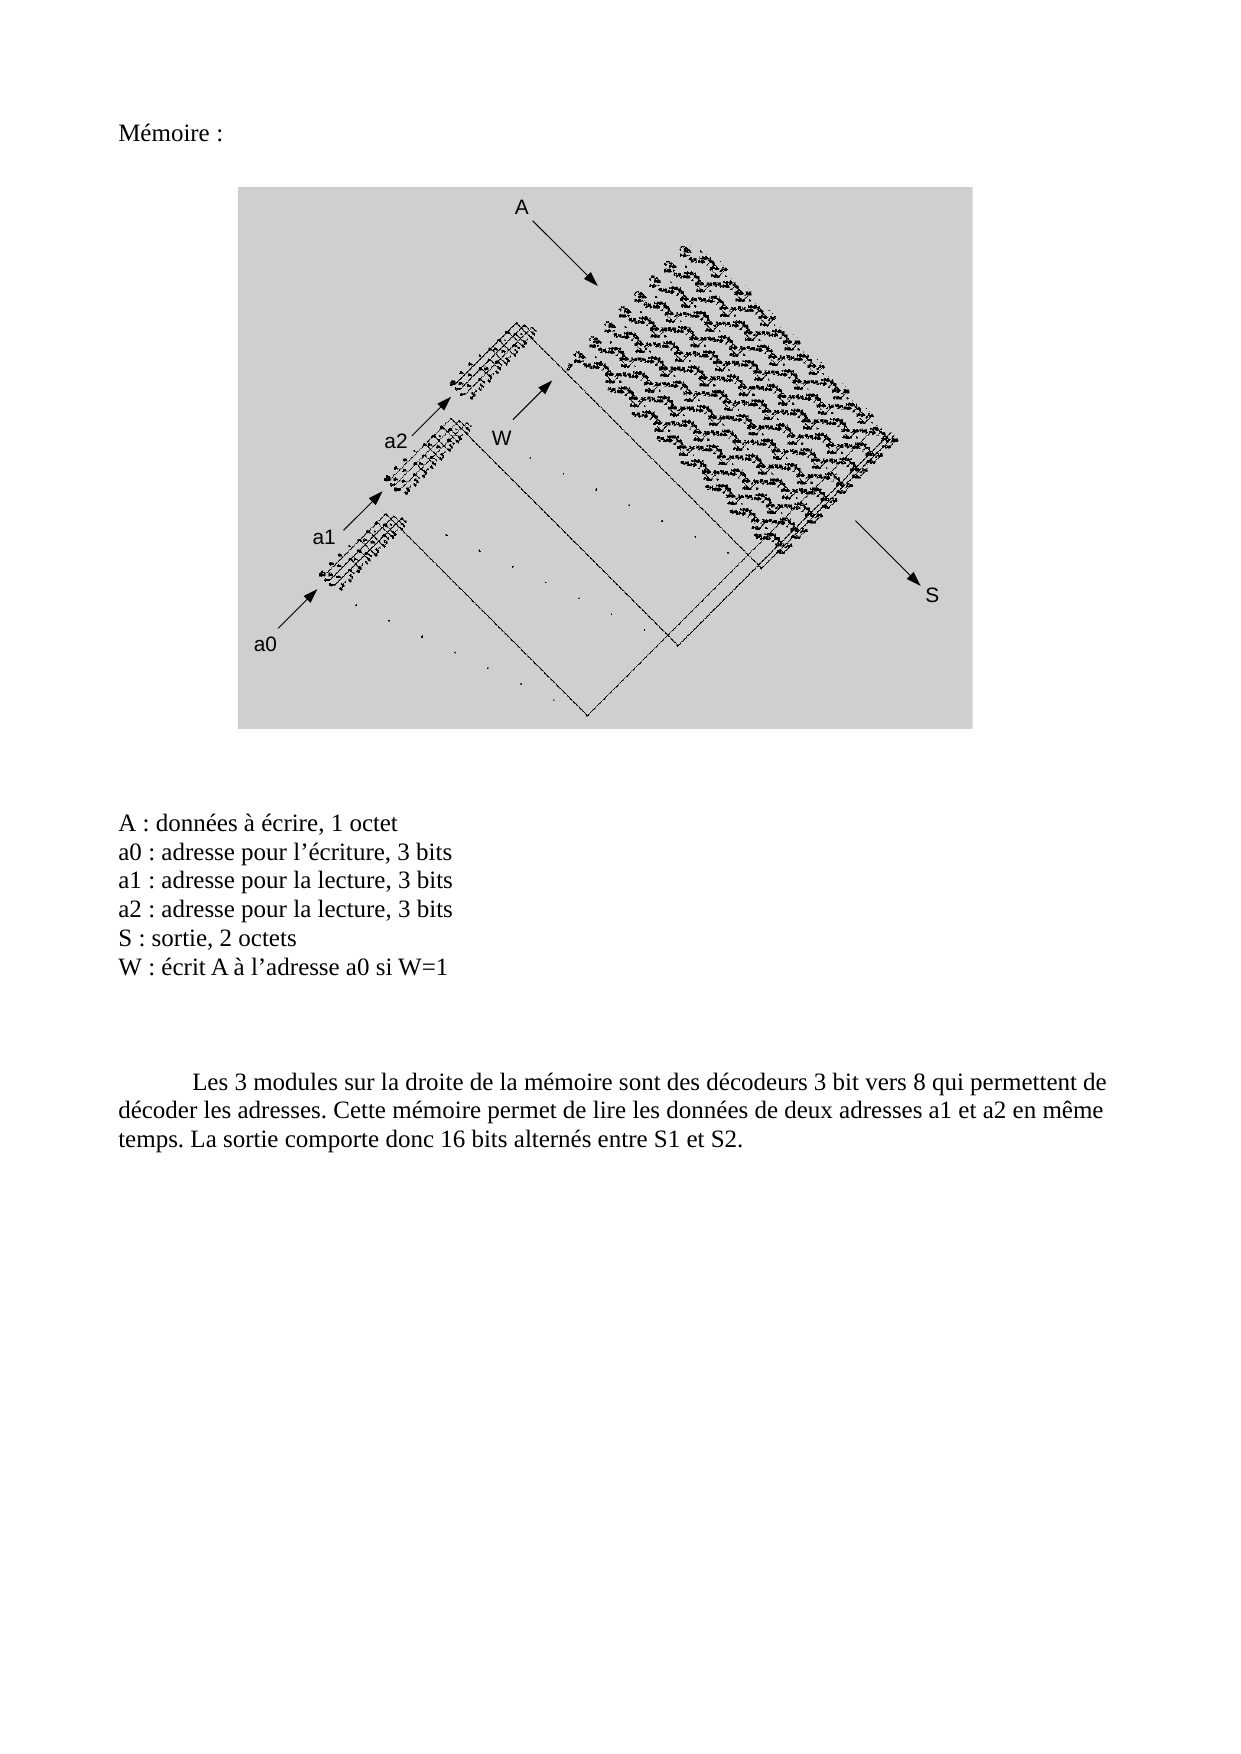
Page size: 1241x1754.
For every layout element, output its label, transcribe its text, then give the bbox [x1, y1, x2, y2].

text Mémoire : [118, 118, 1122, 147]
text a2 : adresse pour la lecture, 3 bits [118, 894, 1122, 923]
text a1 : adresse pour la lecture, 3 bits [118, 866, 1122, 894]
text A : données à écrire, 1 octet [118, 808, 1122, 837]
text S : sortie, 2 octets [118, 923, 1122, 952]
text Les 3 modules sur la droite de la mémoire sont des décodeurs 3 bit vers 8 qui permettent de décoder les adresses. Cette mémoire permet de lire les données de deux adresses a1 et a2 en même temps. La sortie comporte donc 16 bits alternés entre S1 et S2. [118, 1067, 1122, 1153]
text a0 : adresse pour l’écriture, 3 bits [118, 837, 1122, 866]
text W : écrit A à l’adresse a0 si W=1 [118, 952, 1122, 981]
